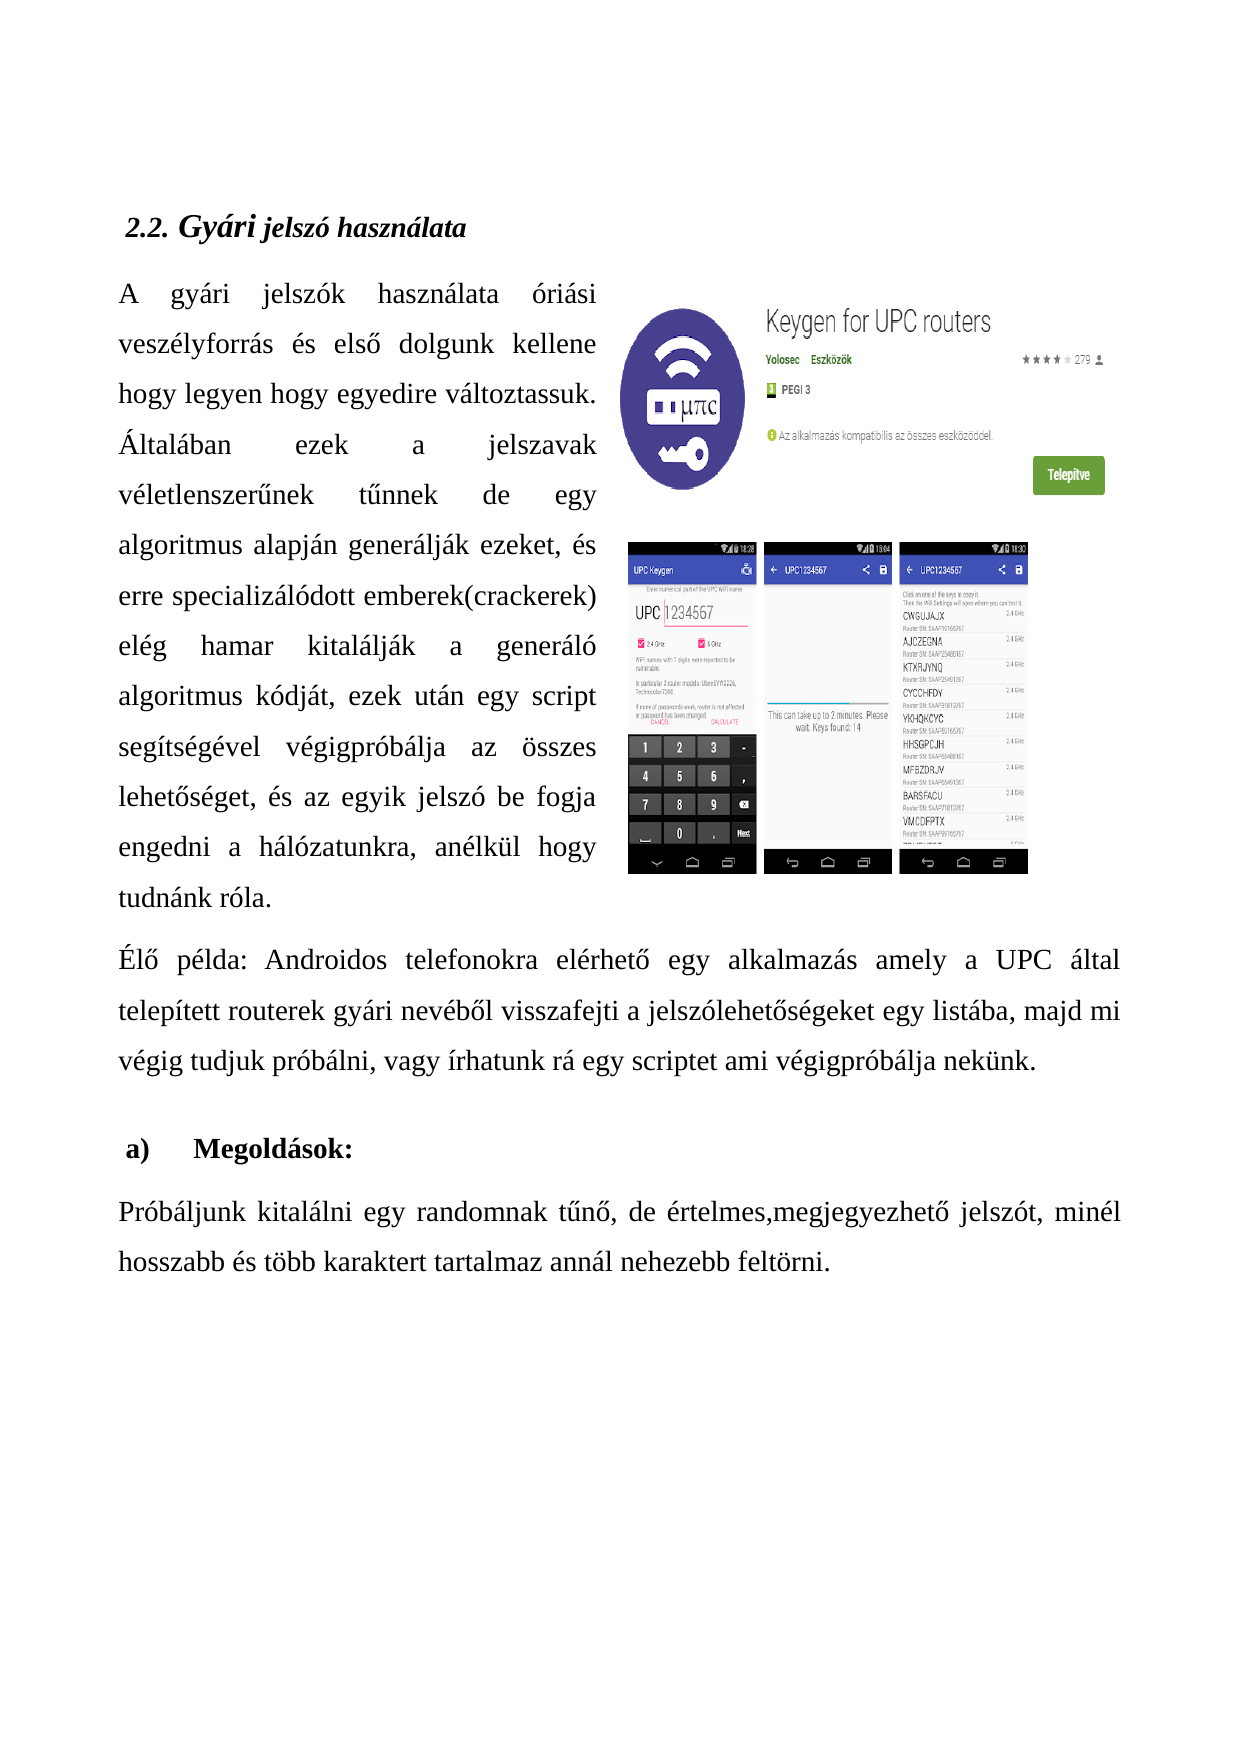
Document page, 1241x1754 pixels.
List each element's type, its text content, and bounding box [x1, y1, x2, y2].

subtitle Megoldások: [118, 1131, 1122, 1164]
text A gyári jelszók használata óriási veszélyforrás és első dolgunk kellene hogy legyen hogy egyedire változtassuk. Általában ezek a jelszavak véletlenszerűnek tűnnek de egy algoritmus alapján generálják ezeket, és erre specializálódott emberek(crackerek) elég hamar kitalálják a generáló algoritmus kódját, ezek után egy script segítségével végigpróbálja az összes lehetőséget, és az egyik jelszó be fogja engedni a hálózatunkra, anélkül hogy tudnánk róla. [118, 276, 1122, 913]
subtitle Gyári jelszó használata [118, 206, 1122, 244]
text Élő példa: Androidos telefonokra elérhető egy alkalmazás amely a UPC által telepített routerek gyári nevéből visszafejti a jelszólehetőségeket egy listába, majd mi végig tudjuk próbálni, vagy írhatunk rá egy scriptet ami végigpróbálja nekünk. [118, 942, 1122, 1077]
picture [597, 277, 1126, 897]
text Próbáljunk kitalálni egy randomnak tűnő, de értelmes,megjegyezhető jelszót, minél hosszabb és több karaktert tartalmaz annál nehezebb feltörni. [118, 1194, 1122, 1278]
